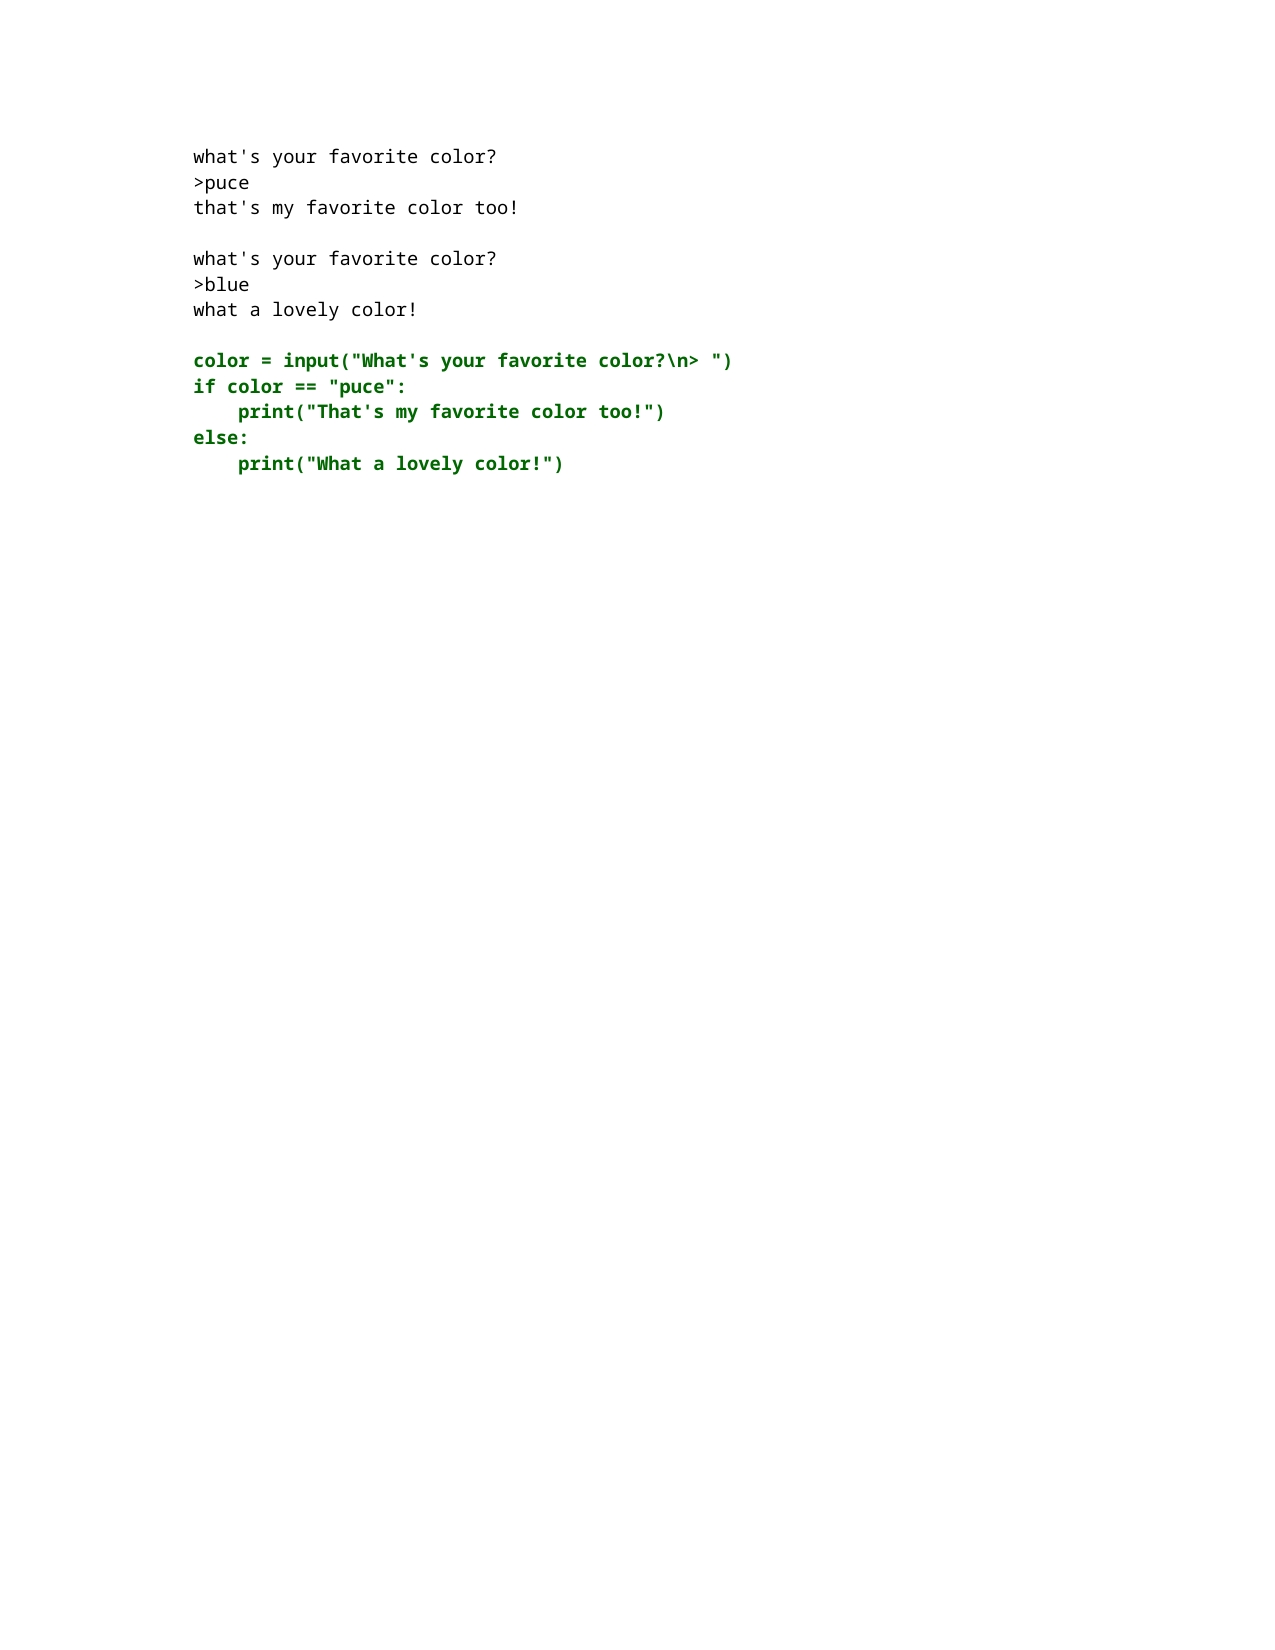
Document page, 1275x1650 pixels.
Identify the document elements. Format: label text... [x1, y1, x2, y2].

list what's your favorite color? [156, 246, 1157, 271]
list that's my favorite color too! [156, 195, 1157, 220]
list print("That's my favorite color too!") [156, 399, 1157, 424]
list else: [156, 424, 1157, 450]
list print("What a lovely color!") [156, 450, 1157, 497]
list what a lovely color! color = input("What's your favorite color?\n> ") [156, 297, 1157, 373]
list if color == "puce": [156, 373, 1157, 399]
list >blue [156, 271, 1157, 297]
list >puce [156, 169, 1157, 195]
list what's your favorite color? [156, 118, 1157, 169]
